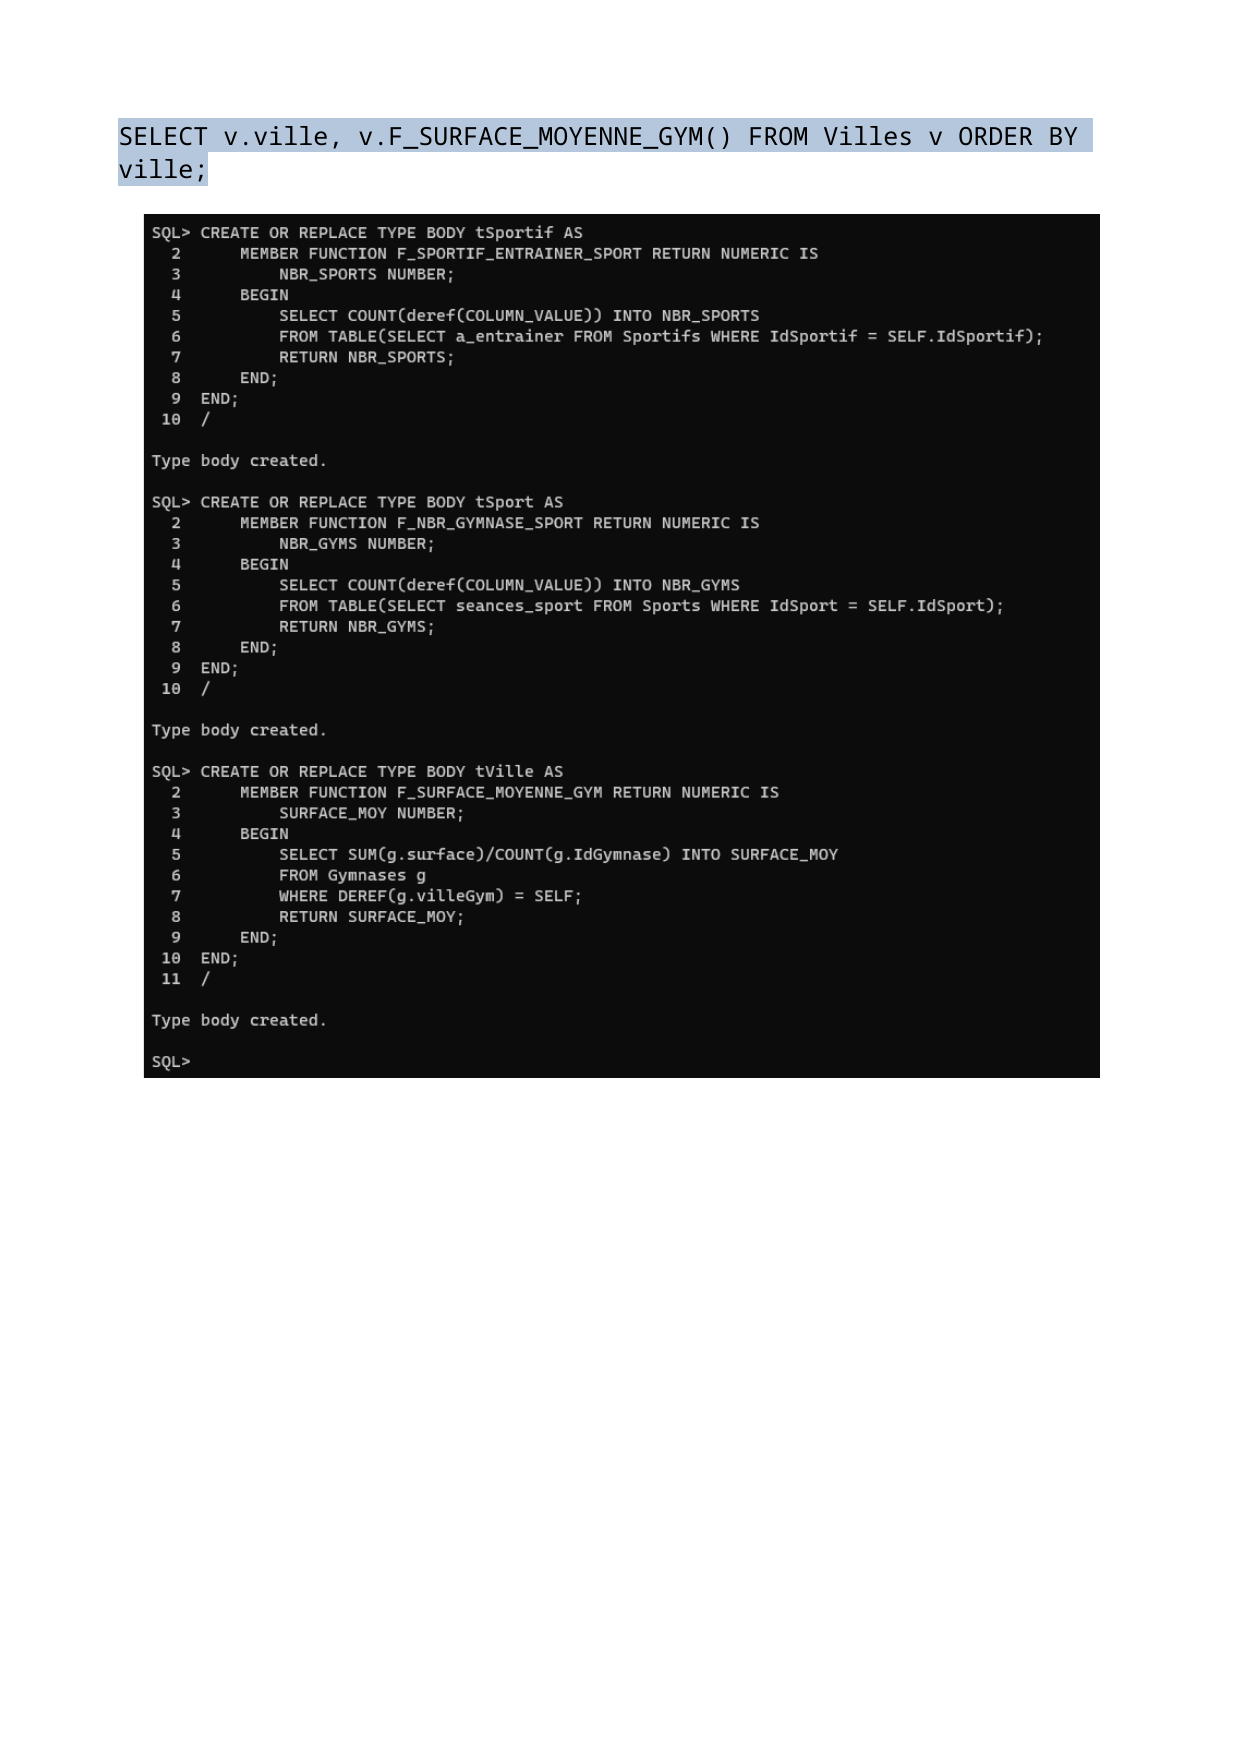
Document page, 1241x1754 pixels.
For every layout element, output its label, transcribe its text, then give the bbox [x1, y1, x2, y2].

text SELECT v.ville, v.F_SURFACE_MOYENNE_GYM() FROM Villes v ORDER BY ville; [118, 118, 1122, 186]
picture [143, 214, 1100, 1078]
